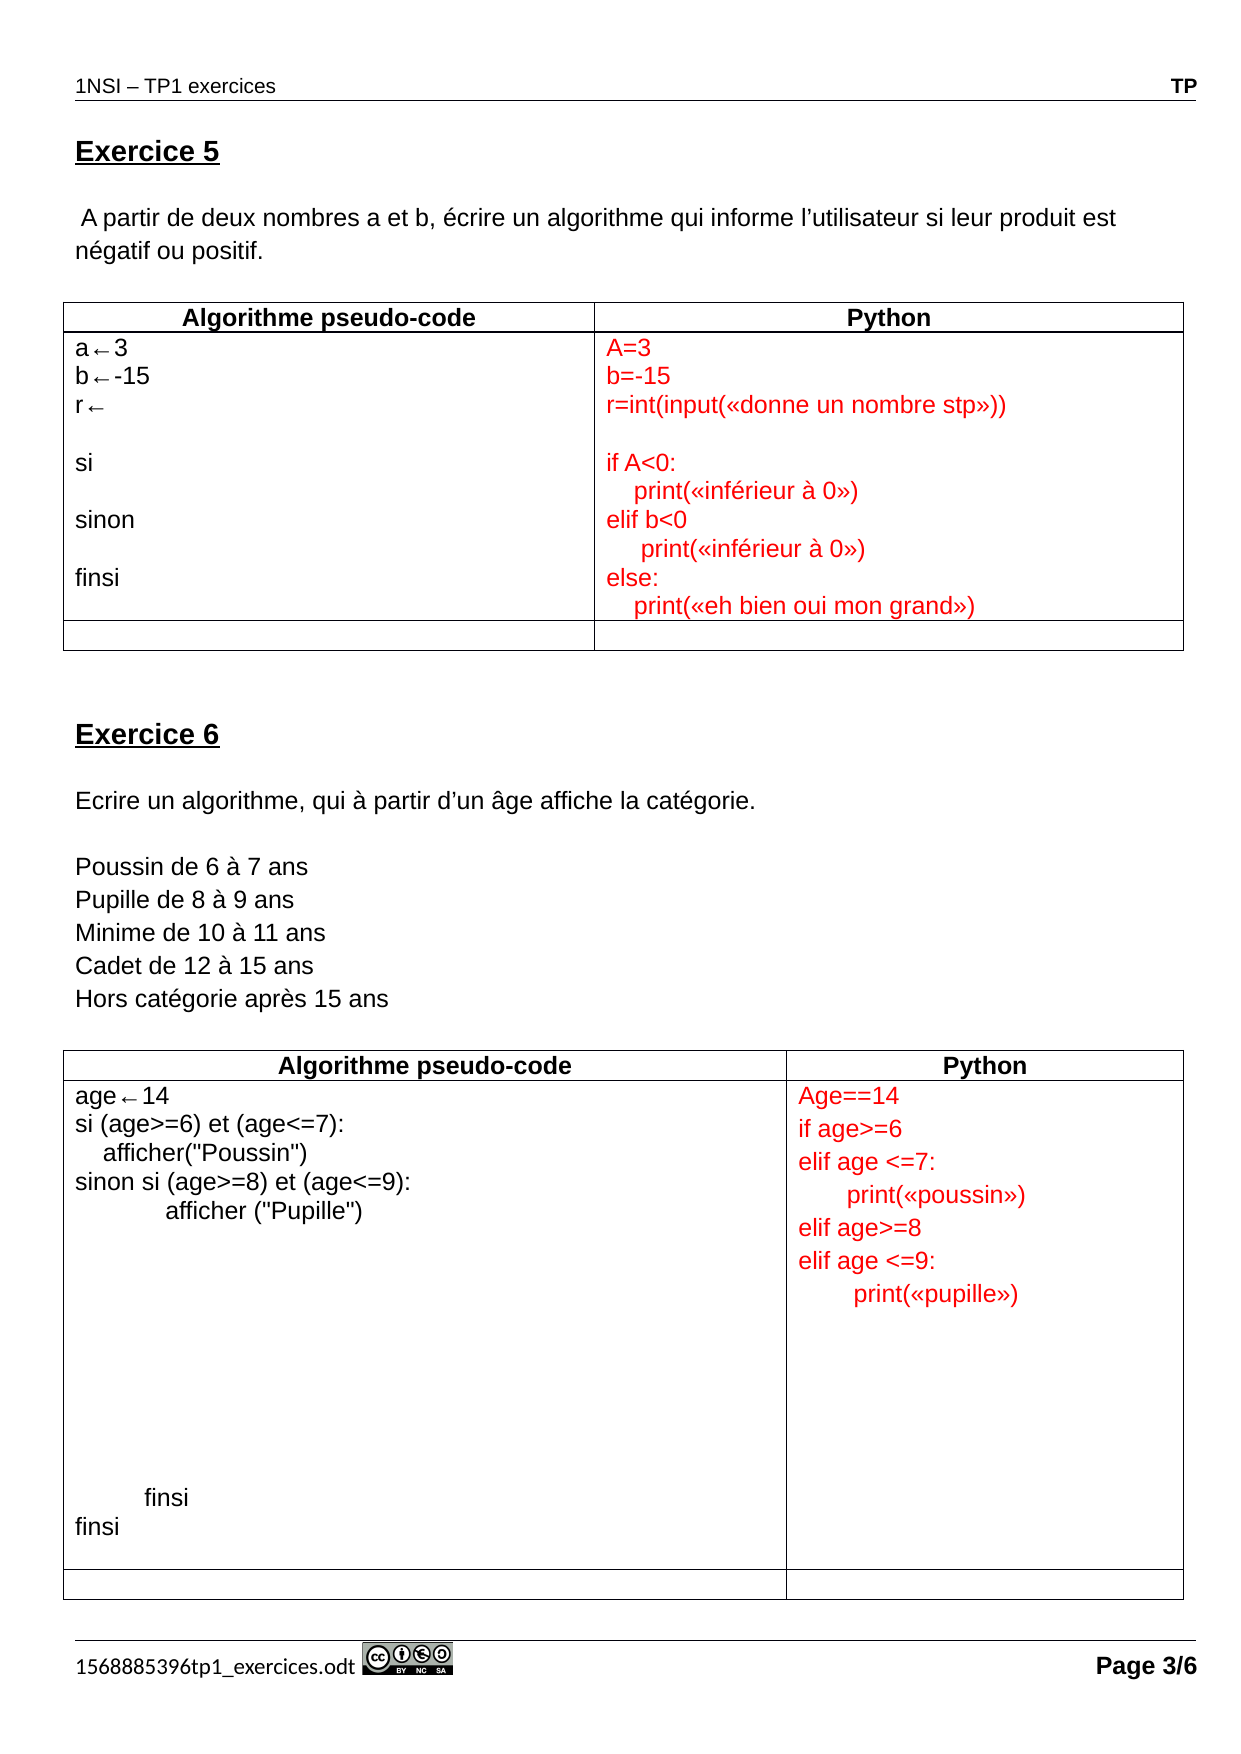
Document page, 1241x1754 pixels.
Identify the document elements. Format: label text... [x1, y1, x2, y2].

picture [362, 1642, 453, 1675]
text Cadet de 12 à 15 ans [75, 951, 1196, 979]
table_cell Age==14 if age>=6 elif age <=7: print(«poussin») elif age>=8 elif age <=9: print(«pupille») [787, 1081, 1183, 1569]
text Pupille de 8 à 9 ans [75, 885, 1196, 913]
text Exercice 6 [75, 717, 1196, 750]
text Exercice 5 [75, 134, 1196, 167]
table_header Algorithme pseudo-code [64, 1051, 786, 1079]
text Ecrire un algorithme, qui à partir d’un âge affiche la catégorie. [75, 786, 1196, 814]
table_header Algorithme pseudo-code [64, 303, 594, 331]
text Hors catégorie après 15 ans [75, 984, 1196, 1012]
table_cell [787, 1570, 1183, 1599]
table_cell age←14 si (age>=6) et (age<=7): afficher("Poussin") sinon si (age>=8) et (age<=9): afficher ("Pupille") finsi finsi [64, 1081, 786, 1569]
table_cell [64, 621, 594, 650]
table_cell A=3 b=-15 r=int(input(«donne un nombre stp»)) if A<0: print(«inférieur à 0») elif b<0 print(«inférieur à 0») else: print(«eh bien oui mon grand») [595, 333, 1183, 620]
table_cell a←3 b←-15 r← si sinon finsi [64, 333, 594, 620]
text Poussin de 6 à 7 ans [75, 852, 1196, 880]
table_header Python [595, 303, 1183, 331]
table_cell [64, 1570, 786, 1599]
text Minime de 10 à 11 ans [75, 918, 1196, 946]
text A partir de deux nombres a et b, écrire un algorithme qui informe l’utilisateur si leur produit est négatif ou positif. [75, 203, 1196, 264]
table_header Python [787, 1051, 1183, 1079]
table_cell [595, 621, 1183, 650]
